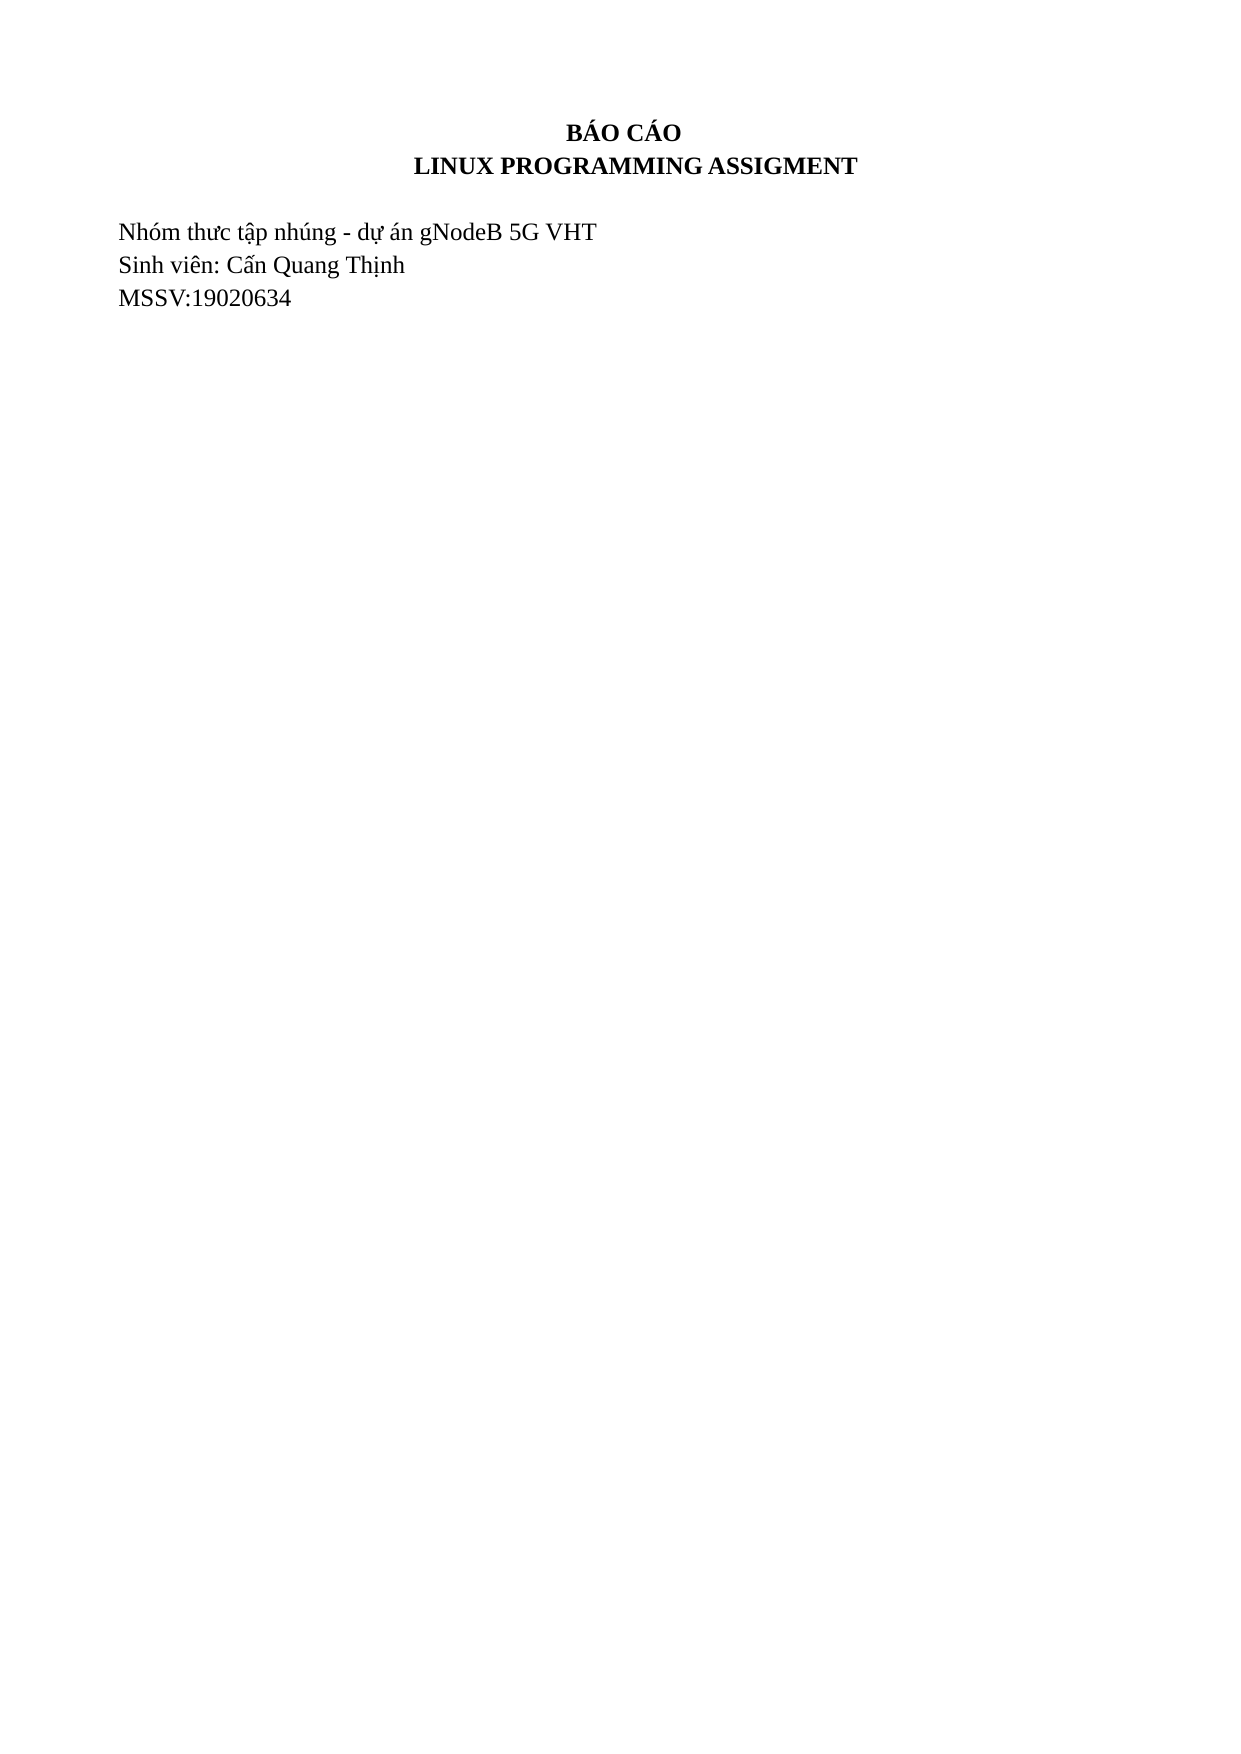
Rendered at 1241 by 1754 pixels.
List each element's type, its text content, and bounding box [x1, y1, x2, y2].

text BÁO CÁO [418, 118, 1122, 147]
text LINUX PROGRAMMING ASSIGMENT [118, 151, 1122, 180]
text Nhóm thưc tập nhúng - dự án gNodeB 5G VHT [118, 217, 1122, 246]
text MSSV:19020634 [118, 283, 1122, 312]
text Sinh viên: Cấn Quang Thịnh [118, 250, 1122, 279]
